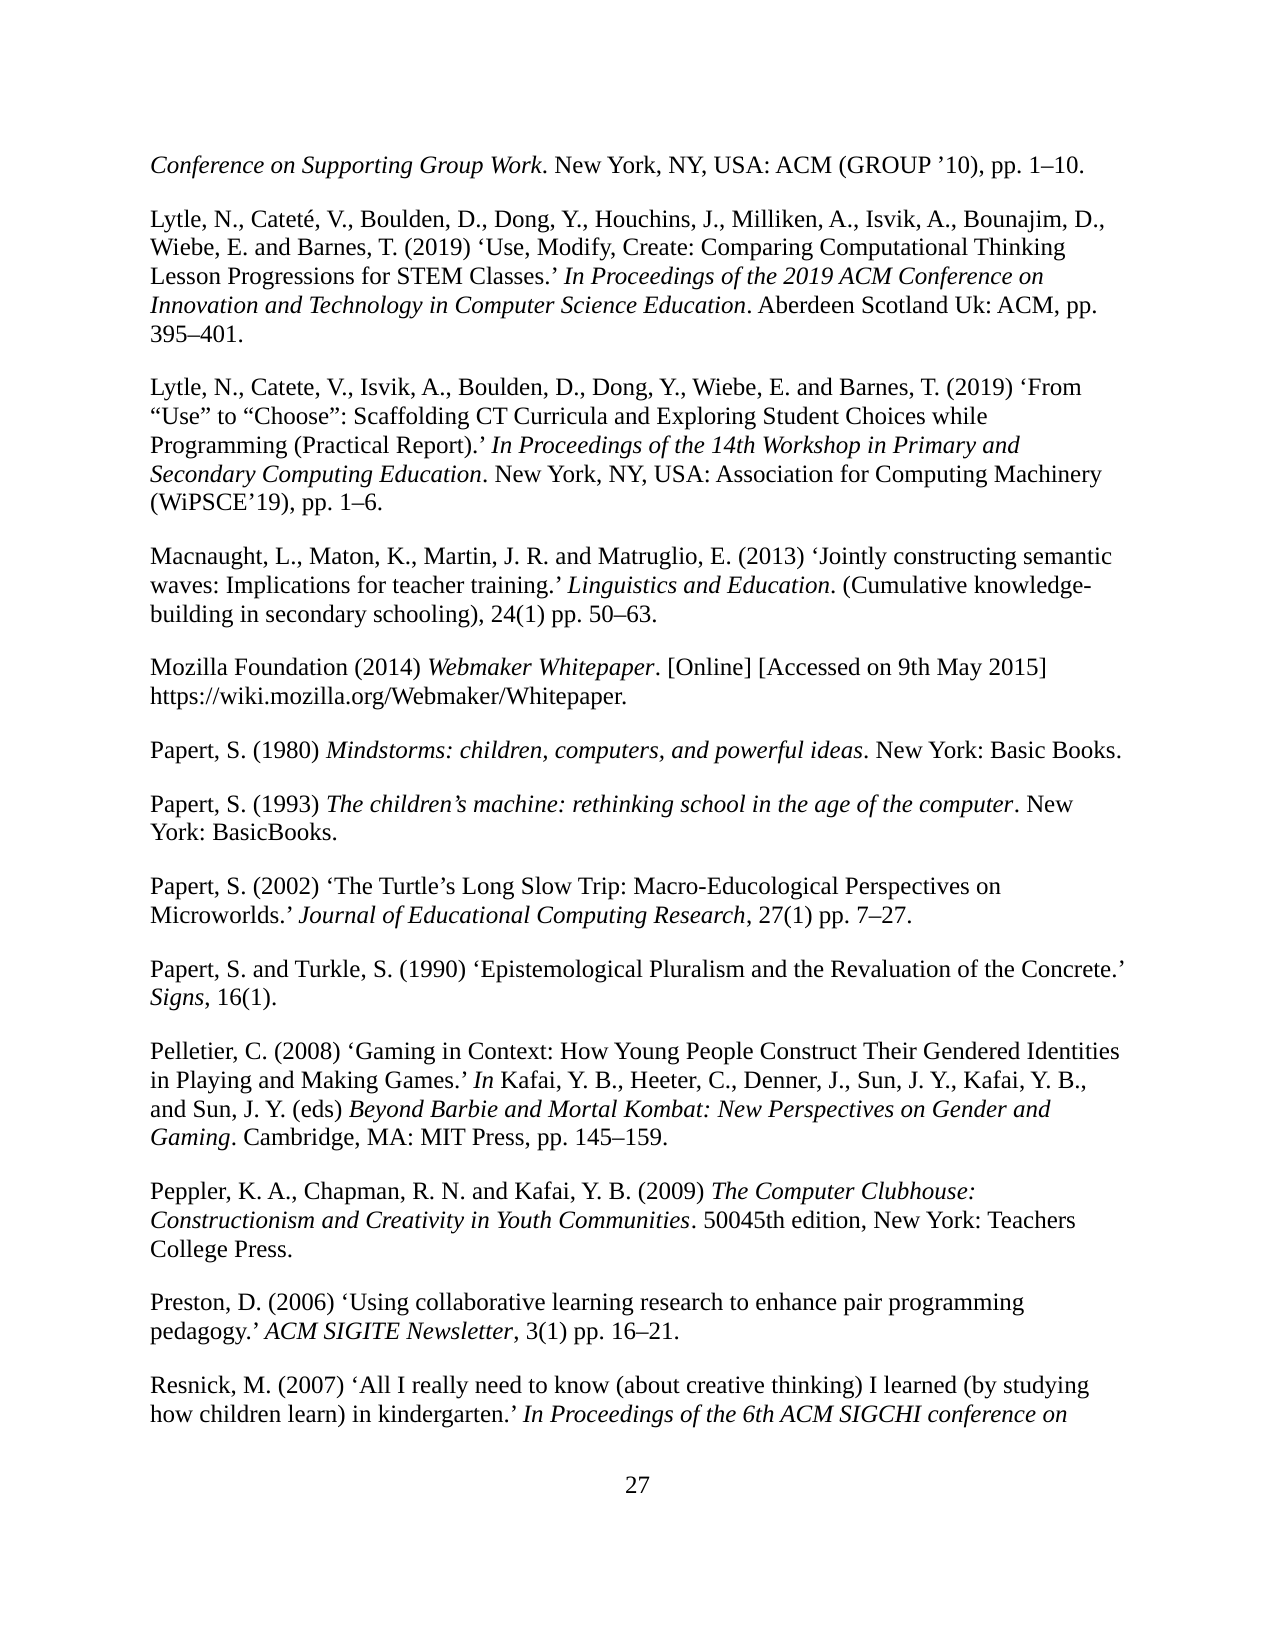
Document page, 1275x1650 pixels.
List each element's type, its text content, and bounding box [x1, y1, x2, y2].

text Preston, D. (2006) ‘Using collaborative learning research to enhance pair programming pedagogy.’ ACM SIGITE Newsletter, 3(1) pp. 16–21. [150, 1287, 1125, 1345]
text Papert, S. (1993) The children’s machine: rethinking school in the age of the computer. New York: BasicBooks. [150, 789, 1125, 846]
text Papert, S. (1980) Mindstorms: children, computers, and powerful ideas. New York: Basic Books. [150, 735, 1125, 764]
text Resnick, M. (2007) ‘All I really need to know (about creative thinking) I learned (by studying how children learn) in kindergarten.’ In Proceedings of the 6th ACM SIGCHI conference on [150, 1370, 1125, 1427]
text Lytle, N., Catete, V., Isvik, A., Boulden, D., Dong, Y., Wiebe, E. and Barnes, T. (2019) ‘From “Use” to “Choose”: Scaffolding CT Curricula and Exploring Student Choices while Programming (Practical Report).’ In Proceedings of the 14th Workshop in Primary and Secondary Computing Education. New York, NY, USA: Association for Computing Machinery (WiPSCE’19), pp. 1–6. [150, 372, 1125, 516]
text Peppler, K. A., Chapman, R. N. and Kafai, Y. B. (2009) The Computer Clubhouse: Constructionism and Creativity in Youth Communities. 50045th edition, New York: Teachers College Press. [150, 1176, 1125, 1262]
text Papert, S. and Turkle, S. (1990) ‘Epistemological Pluralism and the Revaluation of the Concrete.’ Signs, 16(1). [150, 954, 1125, 1011]
text Mozilla Foundation (2014) Webmaker Whitepaper. [Online] [Accessed on 9th May 2015] https://wiki.mozilla.org/Webmaker/Whitepaper. [150, 652, 1125, 710]
text Papert, S. (2002) ‘The Turtle’s Long Slow Trip: Macro-Educological Perspectives on Microworlds.’ Journal of Educational Computing Research, 27(1) pp. 7–27. [150, 871, 1125, 929]
text Pelletier, C. (2008) ‘Gaming in Context: How Young People Construct Their Gendered Identities in Playing and Making Games.’ In Kafai, Y. B., Heeter, C., Denner, J., Sun, J. Y., Kafai, Y. B., and Sun, J. Y. (eds) Beyond Barbie and Mortal Kombat: New Perspectives on Gender and Gaming. Cambridge, MA: MIT Press, pp. 145–159. [150, 1036, 1125, 1151]
text Lytle, N., Cateté, V., Boulden, D., Dong, Y., Houchins, J., Milliken, A., Isvik, A., Bounajim, D., Wiebe, E. and Barnes, T. (2019) ‘Use, Modify, Create: Comparing Computational Thinking Lesson Progressions for STEM Classes.’ In Proceedings of the 2019 ACM Conference on Innovation and Technology in Computer Science Education. Aberdeen Scotland Uk: ACM, pp. 395–401. [150, 204, 1125, 347]
text Conference on Supporting Group Work. New York, NY, USA: ACM (GROUP ’10), pp. 1–10. [150, 150, 1125, 179]
text Macnaught, L., Maton, K., Martin, J. R. and Matruglio, E. (2013) ‘Jointly constructing semantic waves: Implications for teacher training.’ Linguistics and Education. (Cumulative knowledge-building in secondary schooling), 24(1) pp. 50–63. [150, 541, 1125, 627]
